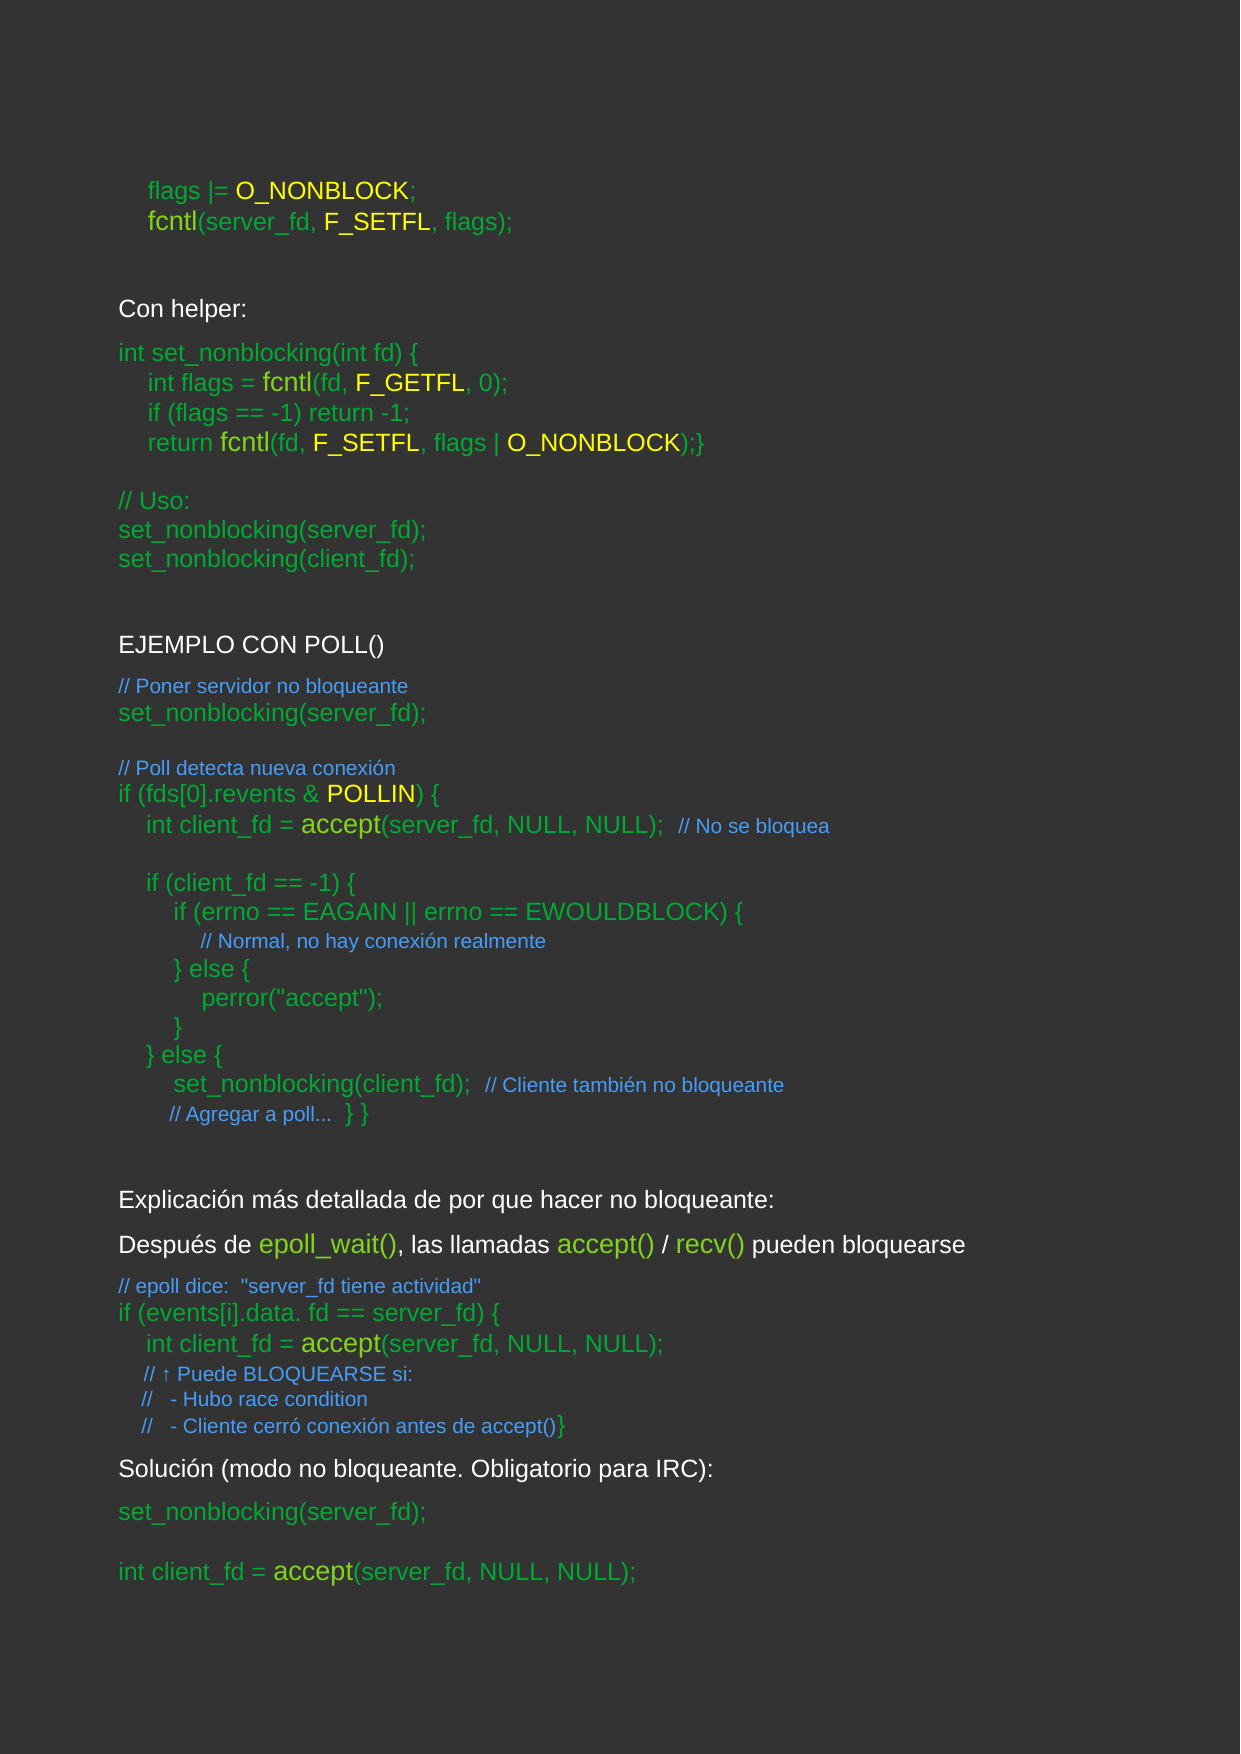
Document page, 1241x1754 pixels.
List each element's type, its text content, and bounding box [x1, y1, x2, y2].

text set_nonblocking(server_fd); int client_fd = accept(server_fd, NULL, NULL); [118, 1497, 1122, 1586]
text EJEMPLO CON POLL() [118, 631, 1122, 659]
text Explicación más detallada de por que hacer no bloqueante: [118, 1185, 1122, 1213]
text int set_nonblocking(int fd) { int flags = fcntl(fd, F_GETFL, 0); if (flags == -1) return -1; return fcntl(fd, F_SETFL, flags | O_NONBLOCK);} // Uso: set_nonblocking(server_fd); set_nonblocking(client_fd); [118, 338, 1122, 573]
text // epoll dice: "server_fd tiene actividad" if (events[i].data. fd == server_fd) { int client_fd = accept(server_fd, NULL, NULL); // ↑ Puede BLOQUEARSE si: // - Hubo race condition // - Cliente cerró conexión antes de accept()} [118, 1274, 1122, 1439]
text Con helper: [118, 294, 1122, 323]
text flags |= O_NONBLOCK; fcntl(server_fd, F_SETFL, flags); [118, 176, 1122, 236]
text // Poner servidor no bloqueante set_nonblocking(server_fd); // Poll detecta nueva conexión if (fds[0].revents & POLLIN) { int client_fd = accept(server_fd, NULL, NULL); // No se bloquea if (client_fd == -1) { if (errno == EAGAIN || errno == EWOULDBLOCK) { // Normal, no hay conexión realmente } else { perror("accept"); } } else { set_nonblocking(client_fd); // Cliente también no bloqueante // Agregar a poll... } } [118, 674, 1122, 1127]
text Después de epoll_wait(), las llamadas accept() / recv() pueden bloquearse [118, 1228, 1122, 1259]
text Solución (modo no bloqueante. Obligatorio para IRC): [118, 1454, 1122, 1483]
